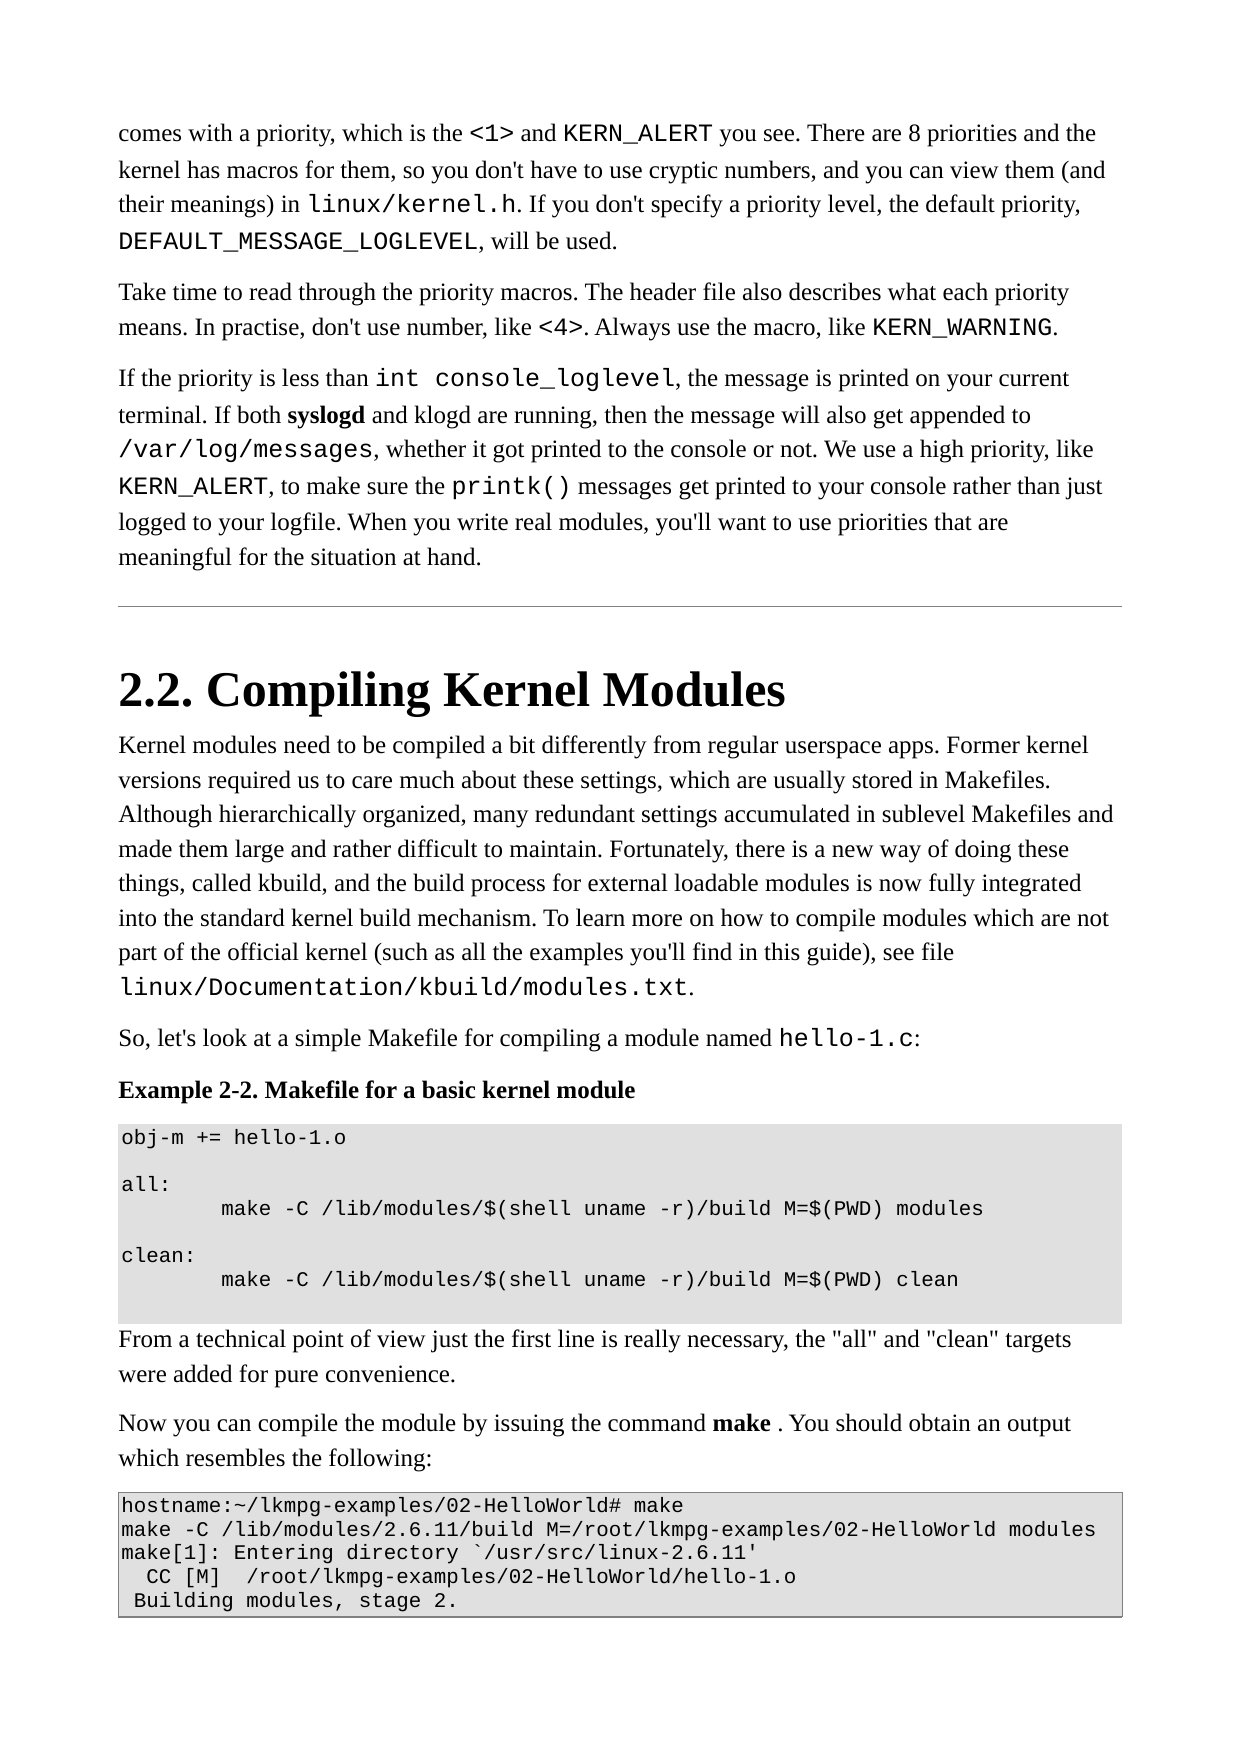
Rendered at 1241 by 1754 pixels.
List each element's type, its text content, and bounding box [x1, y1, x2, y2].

text From a technical point of view just the first line is really necessary, the "all" and "clean" targets were added for pure convenience. [118, 1324, 1122, 1388]
table_header obj-m += hello-1.o all: make -C /lib/modules/$(shell uname -r)/build M=$(PWD) modules clean: make -C /lib/modules/$(shell uname -r)/build M=$(PWD) clean [118, 1124, 1122, 1324]
text Kernel modules need to be compiled a bit differently from regular userspace apps. Former kernel versions required us to care much about these settings, which are usually stored in Makefiles. Although hierarchically organized, many redundant settings accumulated in sublevel Makefiles and made them large and rather difficult to maintain. Fortunately, there is a new way of doing these things, called kbuild, and the build process for external loadable modules is now fully integrated into the standard kernel build mechanism. To learn more on how to compile modules which are not part of the official kernel (such as all the examples you'll find in this guide), see file linux/Documentation/kbuild/modules.txt. [118, 730, 1122, 1002]
text If the priority is less than int console_loglevel, the message is printed on your current terminal. If both syslogd and klogd are running, then the message will also get appended to /var/log/messages, whether it got printed to the console or not. We use a high priority, like KERN_ALERT, to make sure the printk() messages get printed to your console rather than just logged to your logfile. When you write real modules, you'll want to use priorities that are meaningful for the situation at hand. [118, 363, 1122, 571]
text Take time to read through the priority macros. The header file also describes what each priority means. In practise, don't use number, like <4>. Always use the macro, like KERN_WARNING. [118, 277, 1122, 343]
subtitle 2.2. Compiling Kernel Modules [118, 660, 1122, 718]
text So, let's look at a simple Makefile for compiling a module named hello-1.c: [118, 1023, 1122, 1054]
text Now you can compile the module by issuing the command make . You should obtain an output which resembles the following: [118, 1408, 1122, 1471]
text comes with a priority, which is the <1> and KERN_ALERT you see. There are 8 priorities and the kernel has macros for them, so you don't have to use cryptic numbers, and you can view them (and their meanings) in linux/kernel.h. If you don't specify a priority level, the default priority, DEFAULT_MESSAGE_LOGLEVEL, will be used. [118, 118, 1122, 257]
text Example 2-2. Makefile for a basic kernel module [118, 1075, 1122, 1103]
table_header hostname:~/lkmpg-examples/02-HelloWorld# make make -C /lib/modules/2.6.11/build M=/root/lkmpg-examples/02-HelloWorld modules make[1]: Entering directory `/usr/src/linux-2.6.11' CC [M] /root/lkmpg-examples/02-HelloWorld/hello-1.o Building modules, stage 2. [119, 1493, 1122, 1616]
